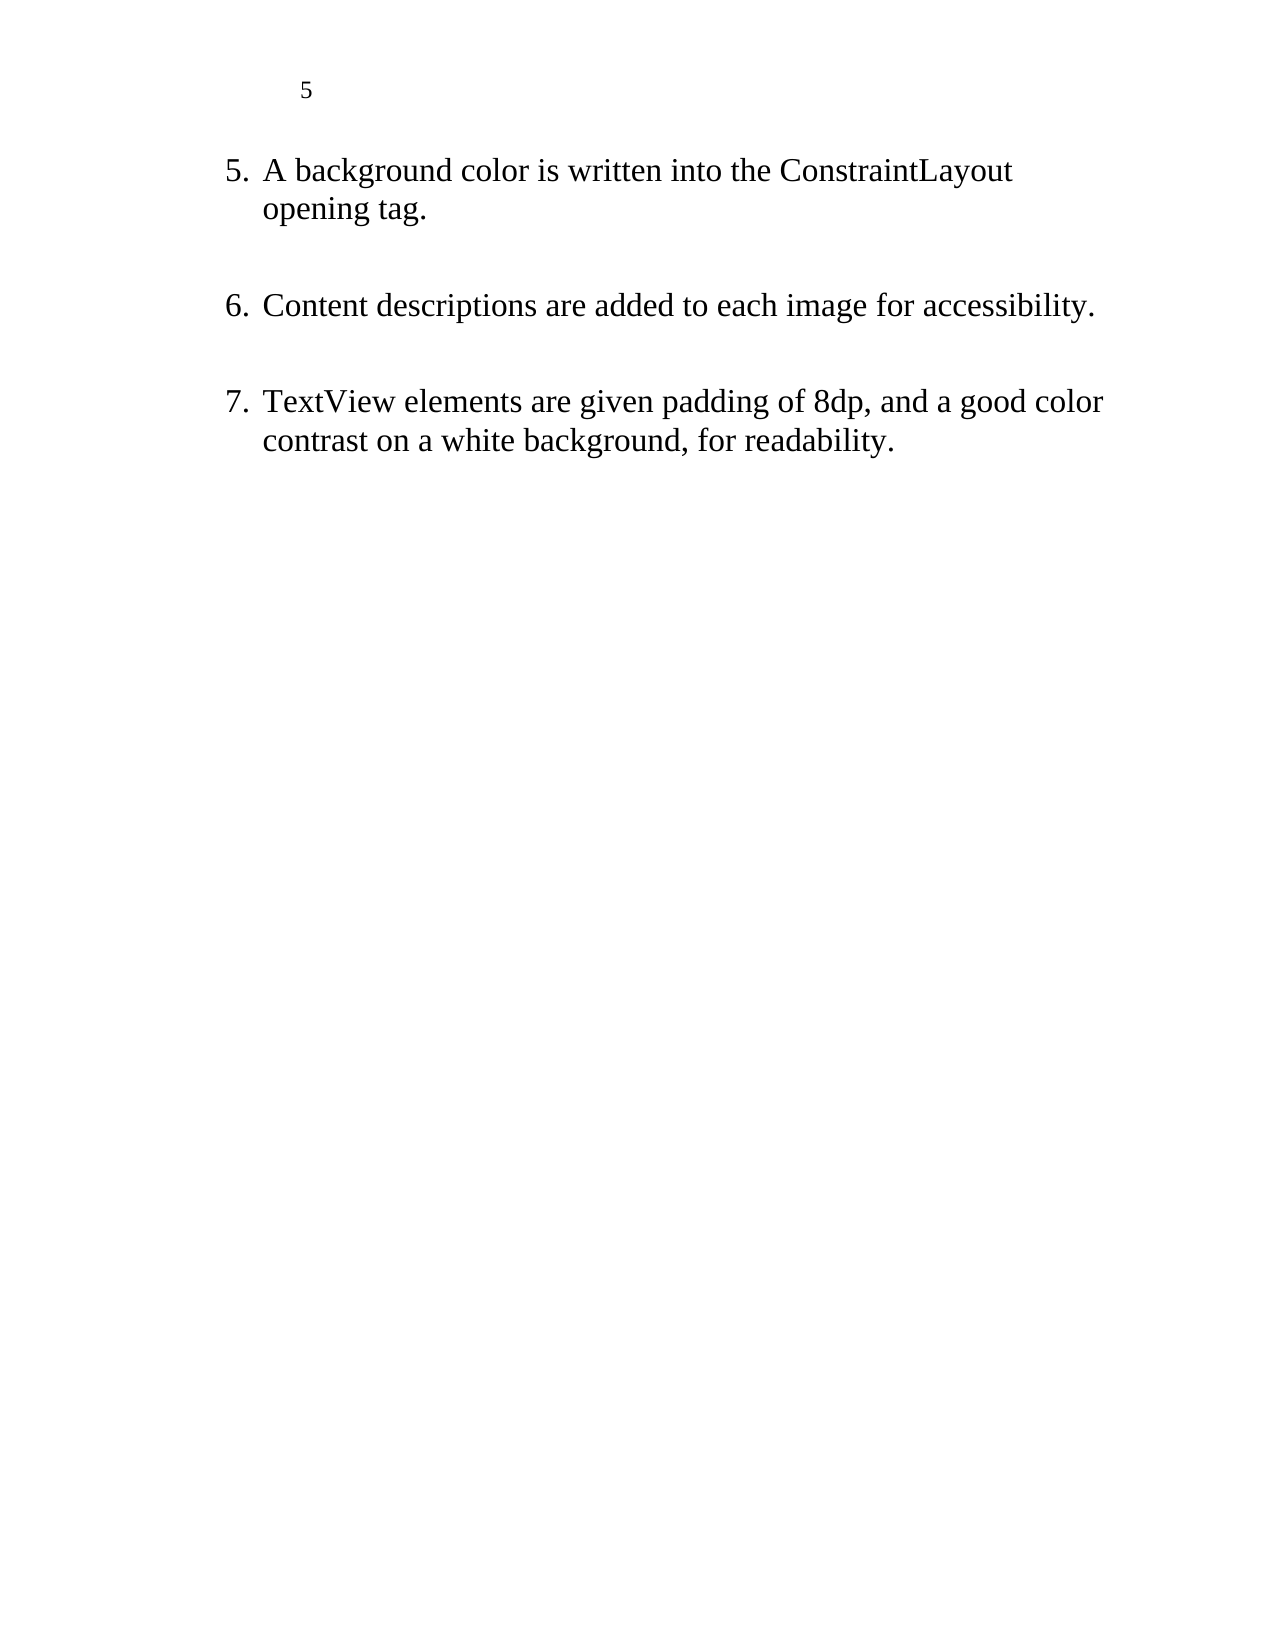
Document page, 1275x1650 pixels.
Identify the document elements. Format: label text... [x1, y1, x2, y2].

list TextView elements are given padding of 8dp, and a good color contrast on a white background, for readability. [225, 382, 1125, 458]
list Content descriptions are added to each image for accessibility. [225, 285, 1125, 323]
list A background color is written into the ConstraintLayout opening tag. [225, 150, 1125, 227]
